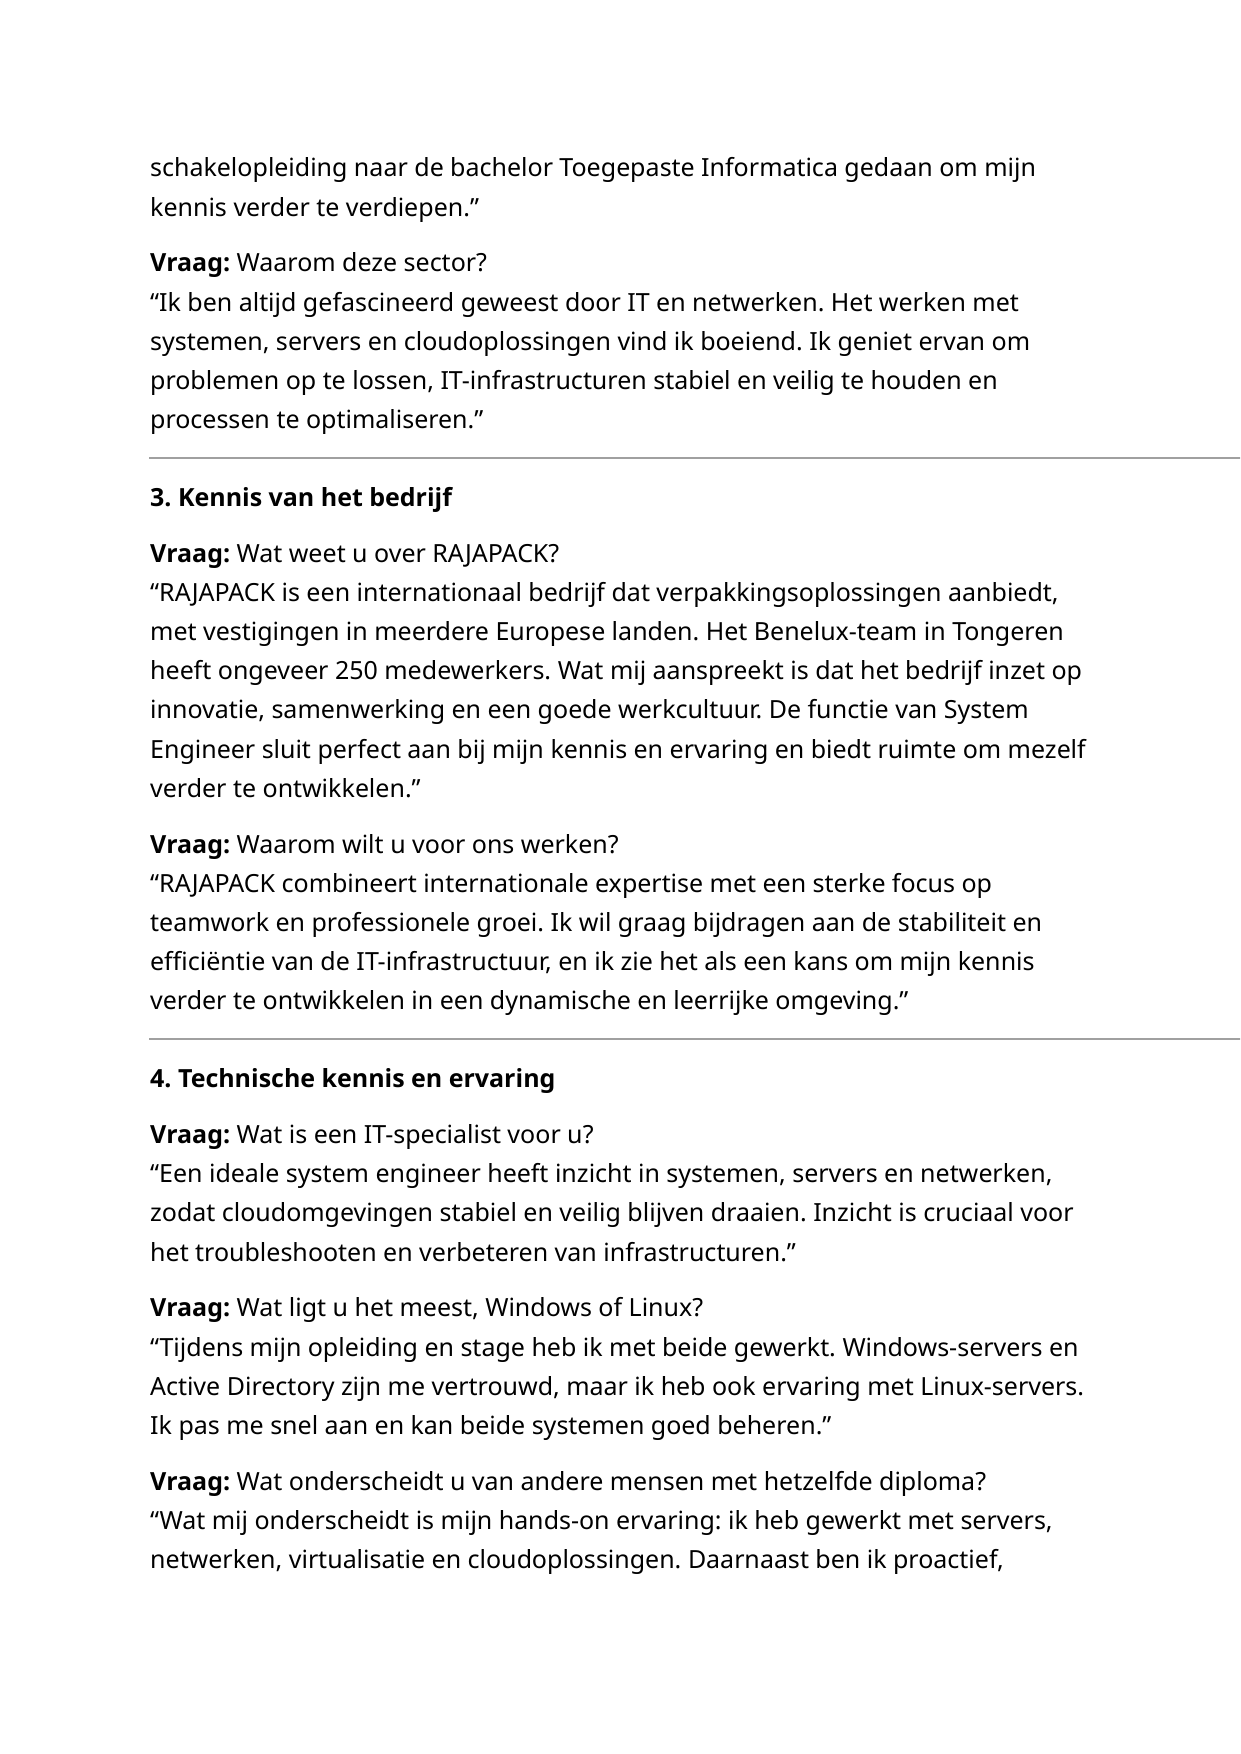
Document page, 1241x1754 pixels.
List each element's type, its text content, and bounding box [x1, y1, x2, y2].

text Vraag: Wat is een IT-specialist voor u? “Een ideale system engineer heeft inzicht in systemen, servers en netwerken, zodat cloudomgevingen stabiel en veilig blijven draaien. Inzicht is cruciaal voor het troubleshooten en verbeteren van infrastructuren.” [150, 1117, 1090, 1268]
text Vraag: Waarom deze sector? “Ik ben altijd gefascineerd geweest door IT en netwerken. Het werken met systemen, servers en cloudoplossingen vind ik boeiend. Ik geniet ervan om problemen op te lossen, IT-infrastructuren stabiel en veilig te houden en processen te optimaliseren.” [150, 245, 1090, 436]
text schakelopleiding naar de bachelor Toegepaste Informatica gedaan om mijn kennis verder te verdiepen.” [150, 150, 1090, 223]
text Vraag: Wat onderscheidt u van andere mensen met hetzelfde diploma? “Wat mij onderscheidt is mijn hands-on ervaring: ik heb gewerkt met servers, netwerken, virtualisatie en cloudoplossingen. Daarnaast ben ik proactief, [150, 1463, 1090, 1576]
text Vraag: Wat weet u over RAJAPACK? “RAJAPACK is een internationaal bedrijf dat verpakkingsoplossingen aanbiedt, met vestigingen in meerdere Europese landen. Het Benelux-team in Tongeren heeft ongeveer 250 medewerkers. Wat mij aanspreekt is dat het bedrijf inzet op innovatie, samenwerking en een goede werkcultuur. De functie van System Engineer sluit perfect aan bij mijn kennis en ervaring en biedt ruimte om mezelf verder te ontwikkelen.” [150, 535, 1090, 804]
text 3. Kennis van het bedrijf [150, 479, 1090, 514]
text 4. Technische kennis en ervaring [150, 1061, 1090, 1095]
text Vraag: Wat ligt u het meest, Windows of Linux? “Tijdens mijn opleiding en stage heb ik met beide gewerkt. Windows-servers en Active Directory zijn me vertrouwd, maar ik heb ook ervaring met Linux-servers. Ik pas me snel aan en kan beide systemen goed beheren.” [150, 1290, 1090, 1442]
text Vraag: Waarom wilt u voor ons werken? “RAJAPACK combineert internationale expertise met een sterke focus op teamwork en professionele groei. Ik wil graag bijdragen aan de stabiliteit en efficiëntie van de IT-infrastructuur, en ik zie het als een kans om mijn kennis verder te ontwikkelen in een dynamische en leerrijke omgeving.” [150, 826, 1090, 1017]
